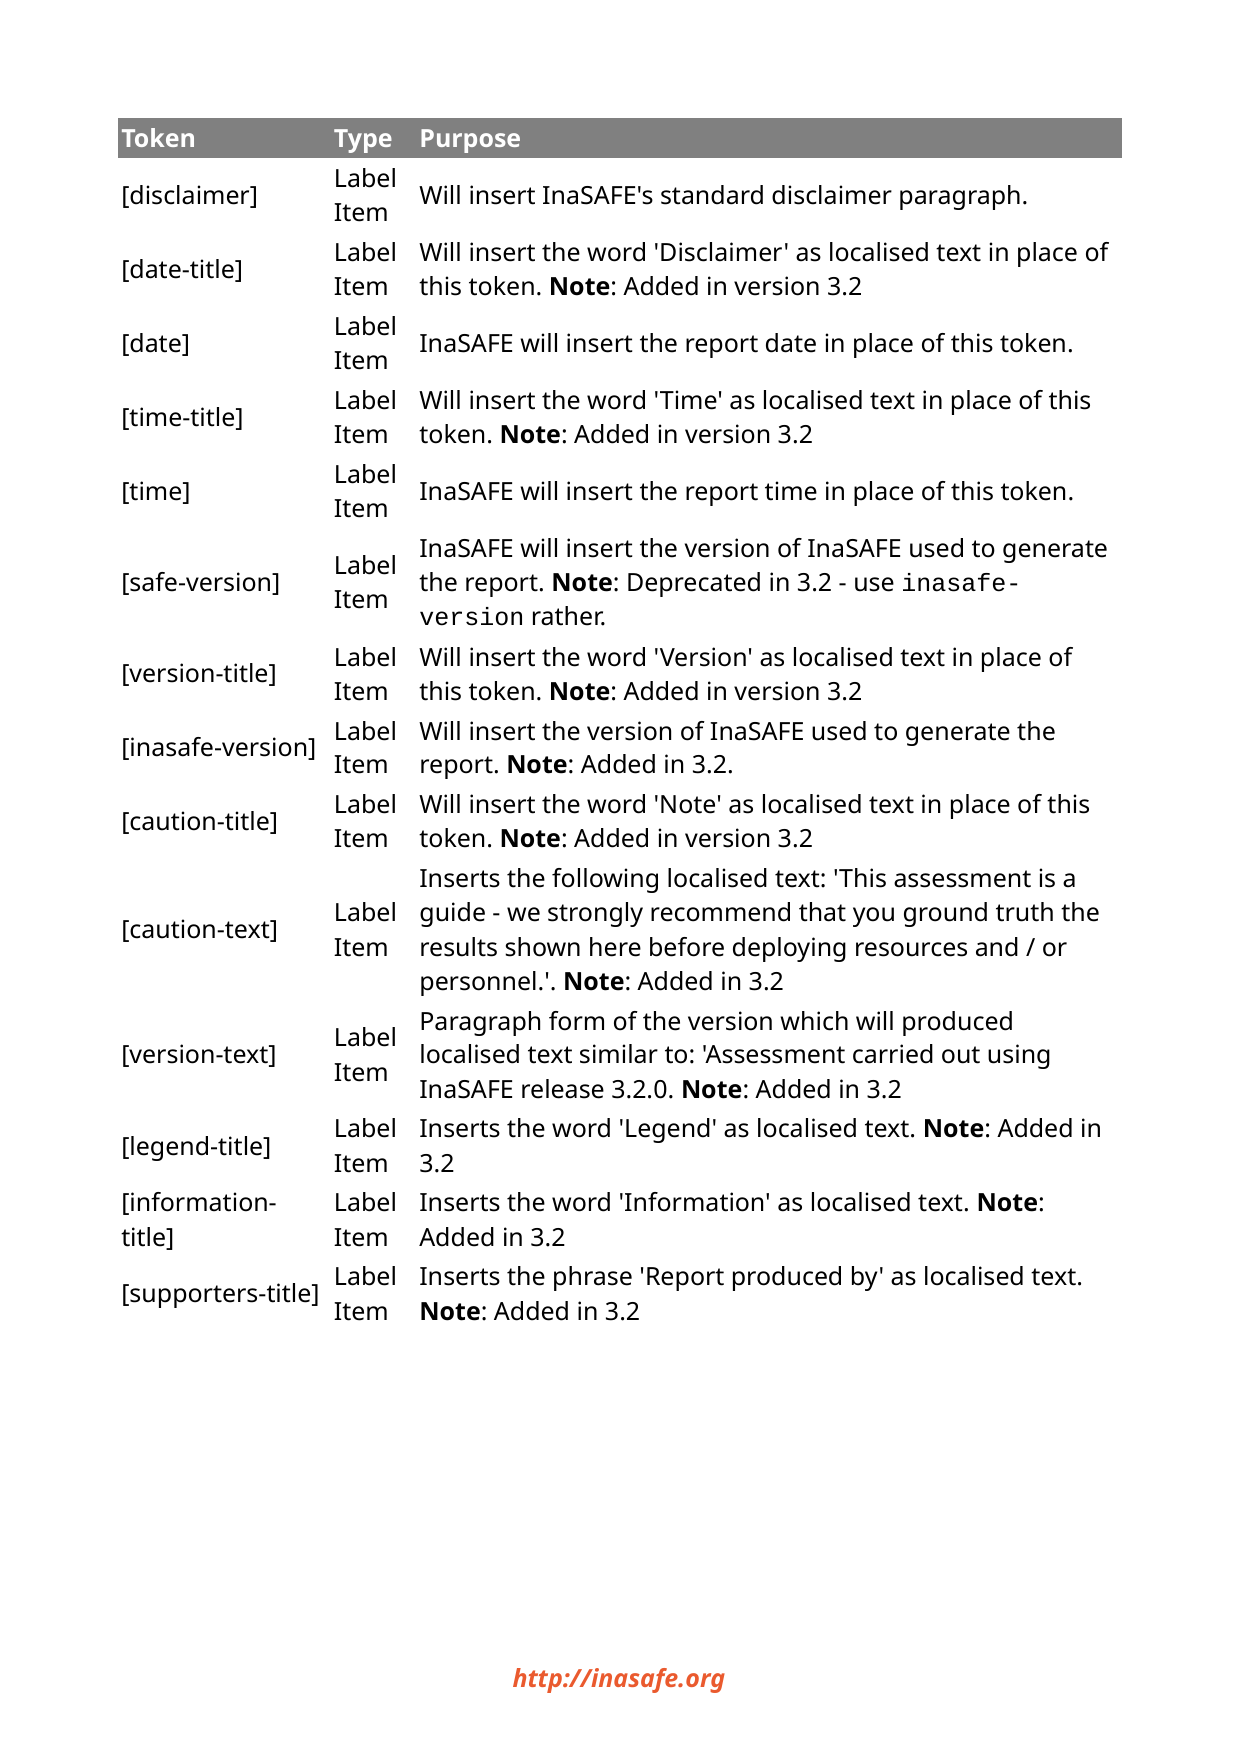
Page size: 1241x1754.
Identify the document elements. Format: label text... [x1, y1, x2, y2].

table_cell Label Item [331, 306, 416, 380]
table_cell [version-title] [118, 636, 331, 710]
table_cell Will insert InaSAFE's standard disclaimer paragraph. [416, 158, 1122, 232]
table_cell [version-text] [118, 1000, 331, 1108]
table_cell Will insert the version of InaSAFE used to generate the report. Note: Added in 3.2. [416, 710, 1122, 784]
table_cell InaSAFE will insert the version of InaSAFE used to generate the report. Note: Deprecated in 3.2 - use inasafe-version rather. [416, 528, 1122, 636]
table_cell Inserts the following localised text: 'This assessment is a guide - we strongly recommend that you ground truth the results shown here before deploying resources and / or personnel.'. Note: Added in 3.2 [416, 858, 1122, 1000]
table_header Type [331, 118, 416, 158]
table_header Purpose [416, 118, 1122, 158]
table_cell Will insert the word 'Note' as localised text in place of this token. Note: Added in version 3.2 [416, 784, 1122, 858]
table_cell Label Item [331, 1182, 416, 1256]
table_cell [safe-version] [118, 528, 331, 636]
table_cell Label Item [331, 636, 416, 710]
table_cell Inserts the phrase 'Report produced by' as localised text. Note: Added in 3.2 [416, 1256, 1122, 1330]
table_cell Label Item [331, 528, 416, 636]
table_cell [caution-title] [118, 784, 331, 858]
table_cell Label Item [331, 710, 416, 784]
table_cell Label Item [331, 232, 416, 306]
table_cell Will insert the word 'Version' as localised text in place of this token. Note: Added in version 3.2 [416, 636, 1122, 710]
table_cell InaSAFE will insert the report date in place of this token. [416, 306, 1122, 380]
table_cell Label Item [331, 158, 416, 232]
table_cell [date] [118, 306, 331, 380]
table_cell Paragraph form of the version which will produced localised text similar to: 'Assessment carried out using InaSAFE release 3.2.0. Note: Added in 3.2 [416, 1000, 1122, 1108]
table_cell Label Item [331, 1000, 416, 1108]
table_cell Inserts the word 'Information' as localised text. Note: Added in 3.2 [416, 1182, 1122, 1256]
table_cell [time-title] [118, 380, 331, 454]
table_cell Label Item [331, 1108, 416, 1182]
table_cell Label Item [331, 784, 416, 858]
table_cell [time] [118, 454, 331, 528]
table_cell [caution-text] [118, 858, 331, 1000]
table_header Token [118, 118, 331, 158]
table_cell [supporters-title] [118, 1256, 331, 1330]
table_cell [date-title] [118, 232, 331, 306]
table_cell Label Item [331, 454, 416, 528]
table_cell Label Item [331, 1256, 416, 1330]
table_cell [information-title] [118, 1182, 331, 1256]
table_cell [inasafe-version] [118, 710, 331, 784]
table_cell Label Item [331, 380, 416, 454]
table_cell InaSAFE will insert the report time in place of this token. [416, 454, 1122, 528]
table_cell Will insert the word 'Disclaimer' as localised text in place of this token. Note: Added in version 3.2 [416, 232, 1122, 306]
table_cell Will insert the word 'Time' as localised text in place of this token. Note: Added in version 3.2 [416, 380, 1122, 454]
table_cell Label Item [331, 858, 416, 1000]
table_cell [legend-title] [118, 1108, 331, 1182]
table_cell Inserts the word 'Legend' as localised text. Note: Added in 3.2 [416, 1108, 1122, 1182]
table_cell [disclaimer] [118, 158, 331, 232]
